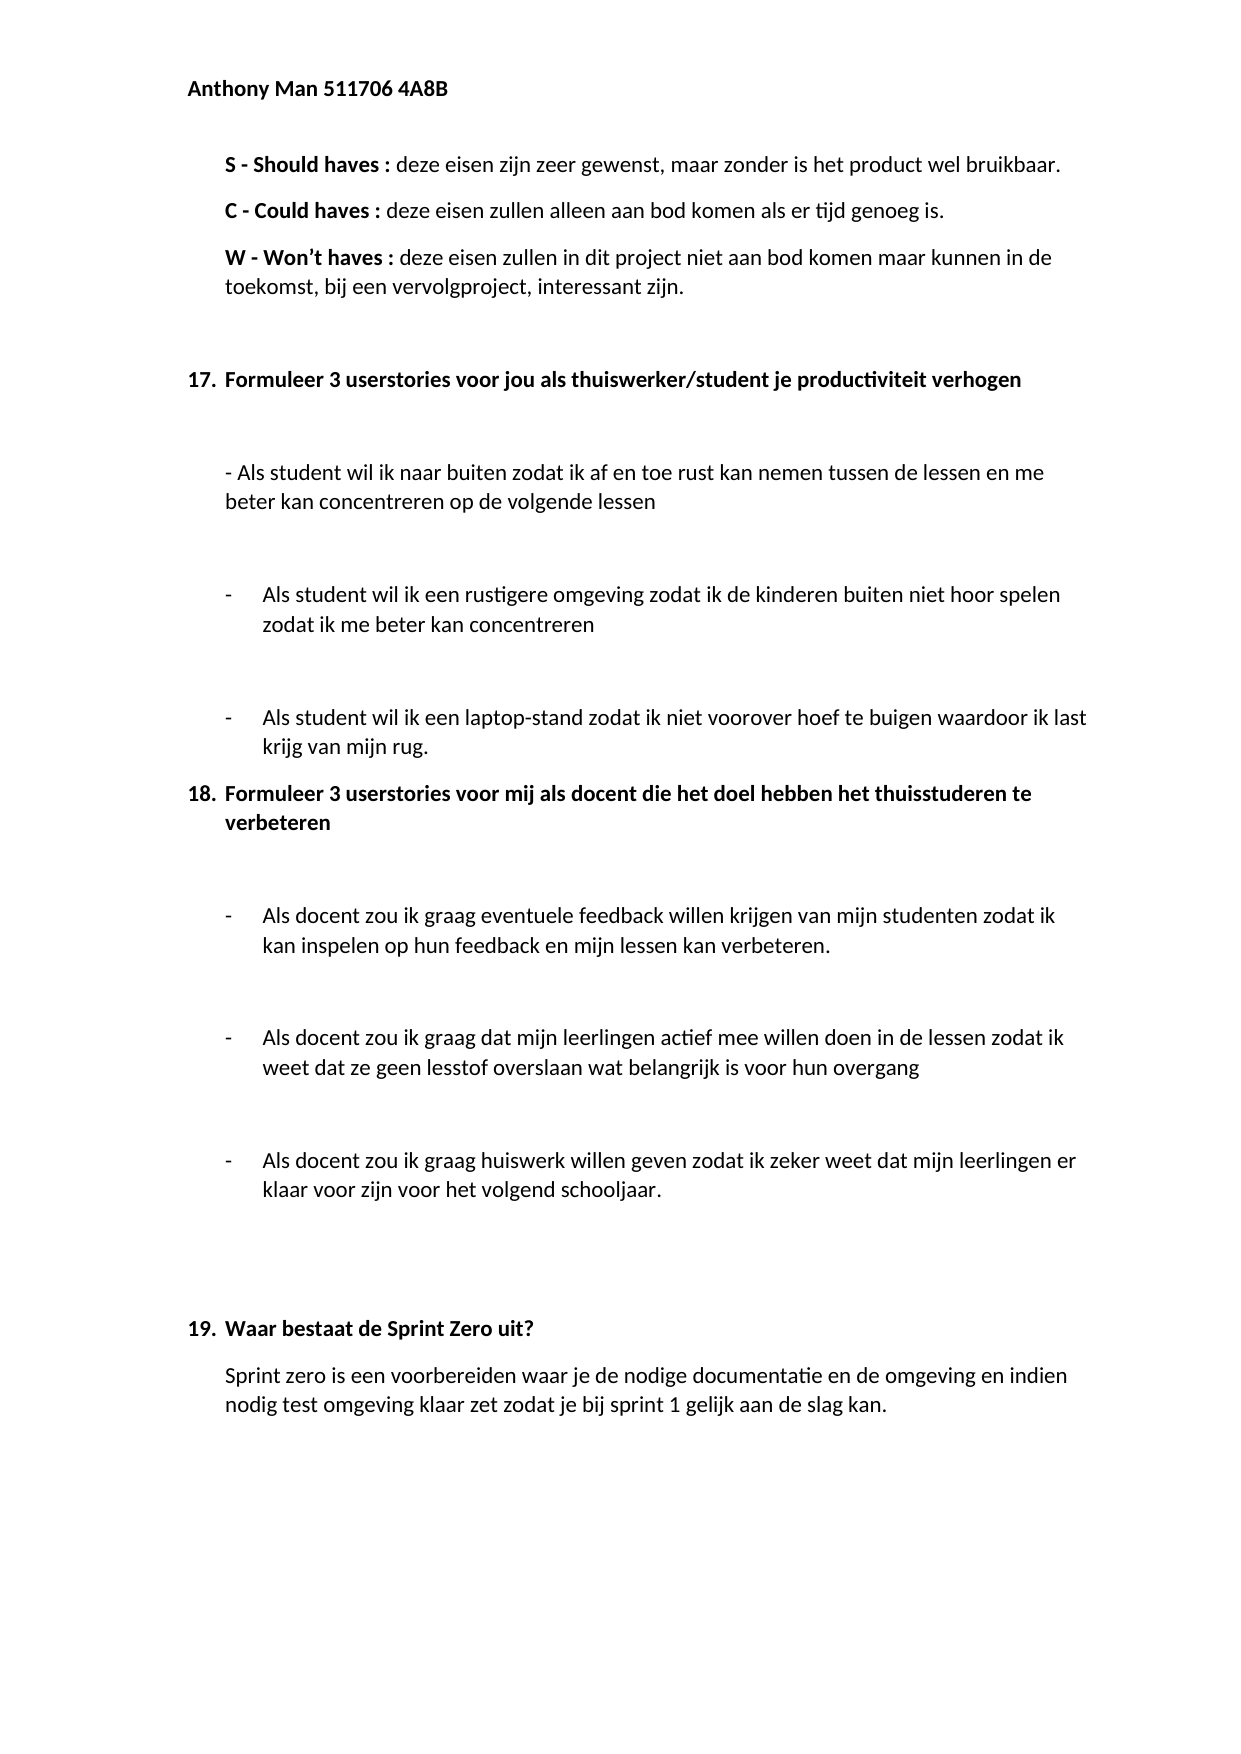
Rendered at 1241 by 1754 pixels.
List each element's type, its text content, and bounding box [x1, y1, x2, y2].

list Als docent zou ik graag eventuele feedback willen krijgen van mijn studenten zodat ik kan inspelen op hun feedback en mijn lessen kan verbeteren. [225, 901, 1090, 959]
list Als docent zou ik graag dat mijn leerlingen actief mee willen doen in de lessen zodat ik weet dat ze geen lesstof overslaan wat belangrijk is voor hun overgang [225, 1023, 1090, 1081]
text W - Won’t haves : deze eisen zullen in dit project niet aan bod komen maar kunnen in de toekomst, bij een vervolgproject, interessant zijn. [225, 243, 1090, 300]
text C - Could haves : deze eisen zullen alleen aan bod komen als er tijd genoeg is. [225, 196, 1090, 224]
list Als student wil ik een rustigere omgeving zodat ik de kinderen buiten niet hoor spelen zodat ik me beter kan concentreren [225, 580, 1090, 638]
list Waar bestaat de Sprint Zero uit? [187, 1314, 1090, 1343]
text S - Should haves : deze eisen zijn zeer gewenst, maar zonder is het product wel bruikbaar. [225, 150, 1090, 178]
list Als student wil ik een laptop-stand zodat ik niet voorover hoef te buigen waardoor ik last krijg van mijn rug. [225, 703, 1090, 760]
text - Als student wil ik naar buiten zodat ik af en toe rust kan nemen tussen de lessen en me beter kan concentreren op de volgende lessen [225, 458, 1090, 516]
list Formuleer 3 userstories voor jou als thuiswerker/student je productiviteit verhogen [187, 365, 1090, 393]
list Formuleer 3 userstories voor mij als docent die het doel hebben het thuisstuderen te verbeteren [187, 779, 1090, 836]
text Sprint zero is een voorbereiden waar je de nodige documentatie en de omgeving en indien nodig test omgeving klaar zet zodat je bij sprint 1 gelijk aan de slag kan. [225, 1361, 1090, 1419]
list Als docent zou ik graag huiswerk willen geven zodat ik zeker weet dat mijn leerlingen er klaar voor zijn voor het volgend schooljaar. [225, 1146, 1090, 1203]
